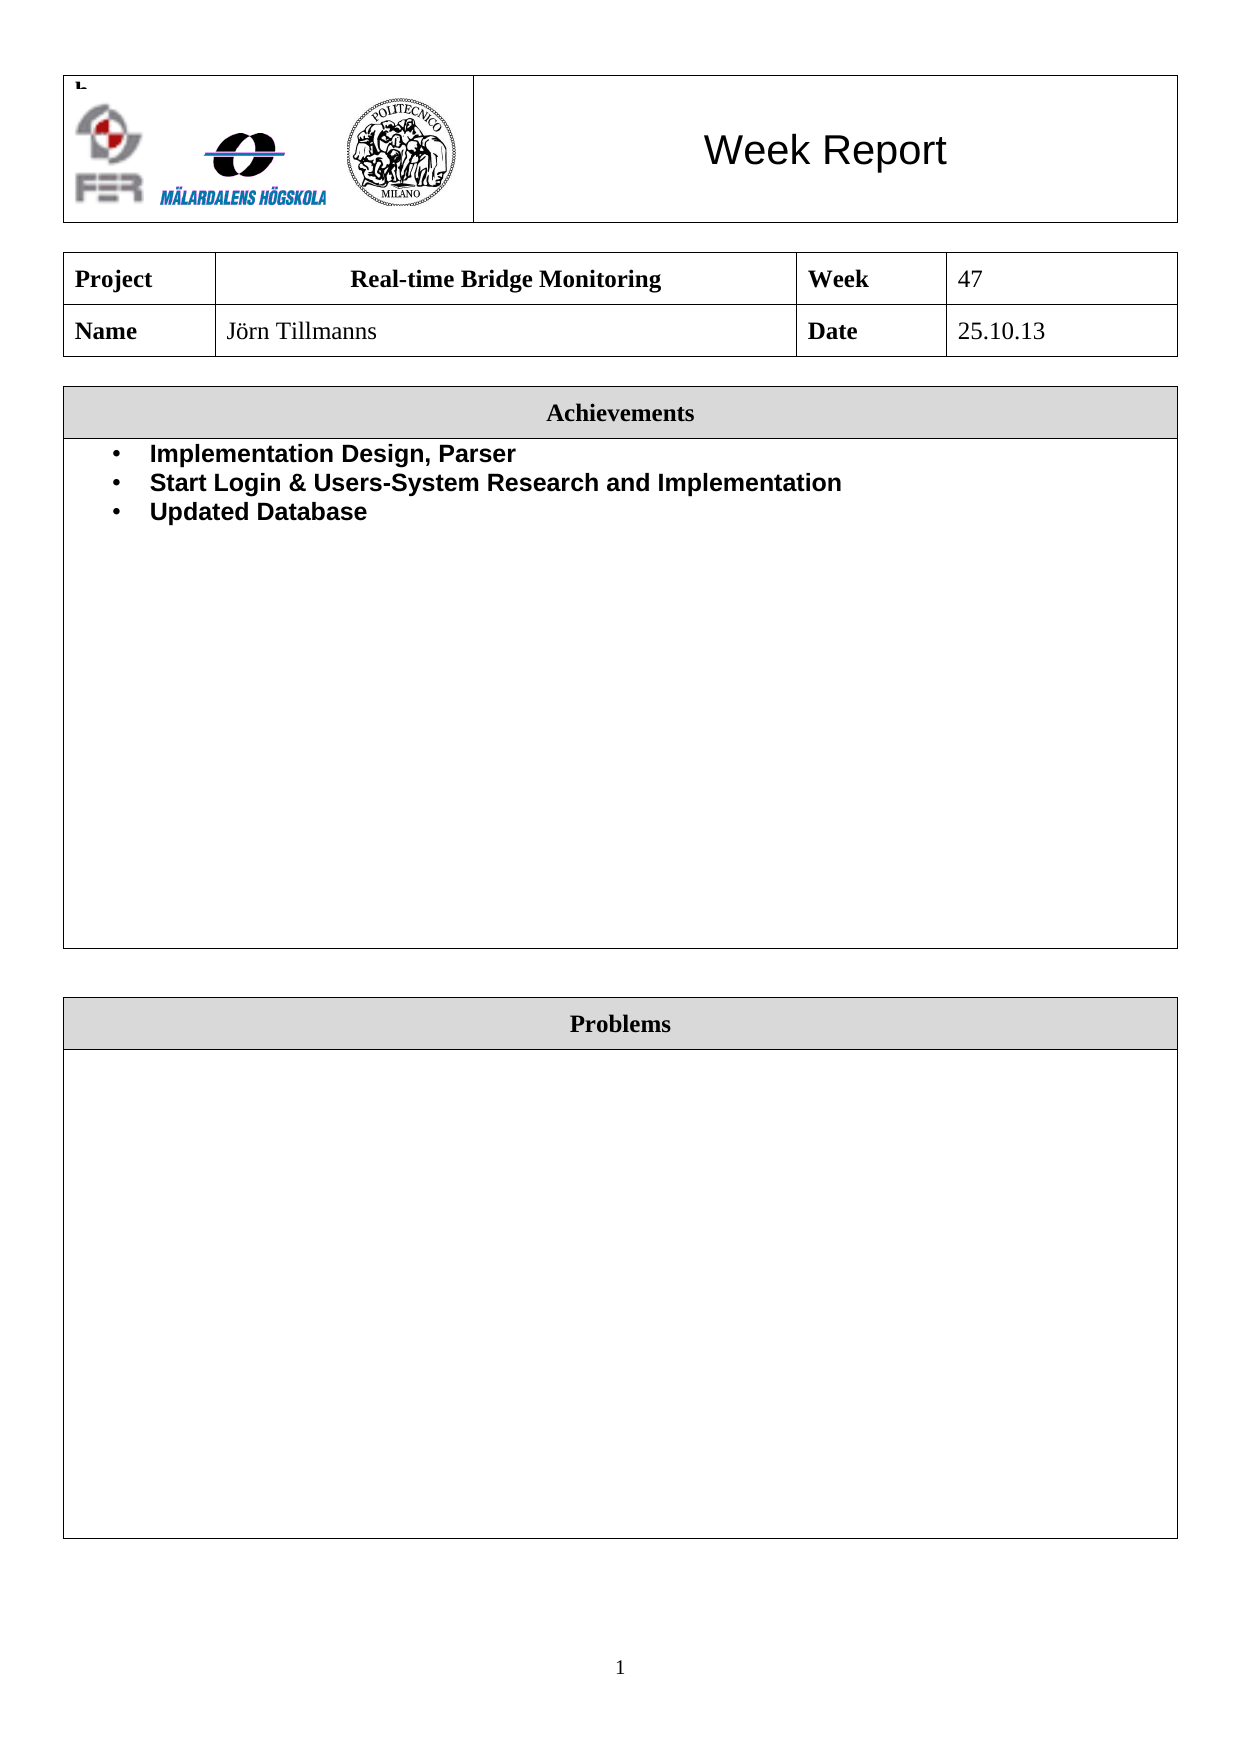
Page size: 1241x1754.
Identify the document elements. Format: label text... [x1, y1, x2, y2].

table_cell [64, 1050, 1177, 1537]
picture [347, 98, 457, 206]
table_cell Jörn Tillmanns [216, 305, 796, 356]
table_cell Project [64, 253, 215, 304]
table_cell Achievements [64, 387, 1177, 438]
table_cell [63, 357, 1177, 386]
table_cell Real-time Bridge Monitoring [216, 253, 796, 304]
table_cell 25.10.13 [947, 305, 1177, 356]
table_header Week Report [474, 76, 1177, 222]
picture [160, 133, 326, 205]
picture [74, 90, 144, 217]
table_cell Week [797, 253, 946, 304]
table_cell Implementation Design, Parser Start Login & Users-System Research and Implementation Updated Database [64, 439, 1177, 948]
table_header Problems [64, 998, 1177, 1049]
table_cell 47 [947, 253, 1177, 304]
table_cell [946, 223, 1177, 252]
table_cell Name [64, 305, 215, 356]
table_cell [63, 223, 215, 252]
table_cell Date [797, 305, 946, 356]
table_cell [712, 223, 946, 252]
table_header h [64, 76, 473, 222]
table_cell [215, 223, 712, 252]
